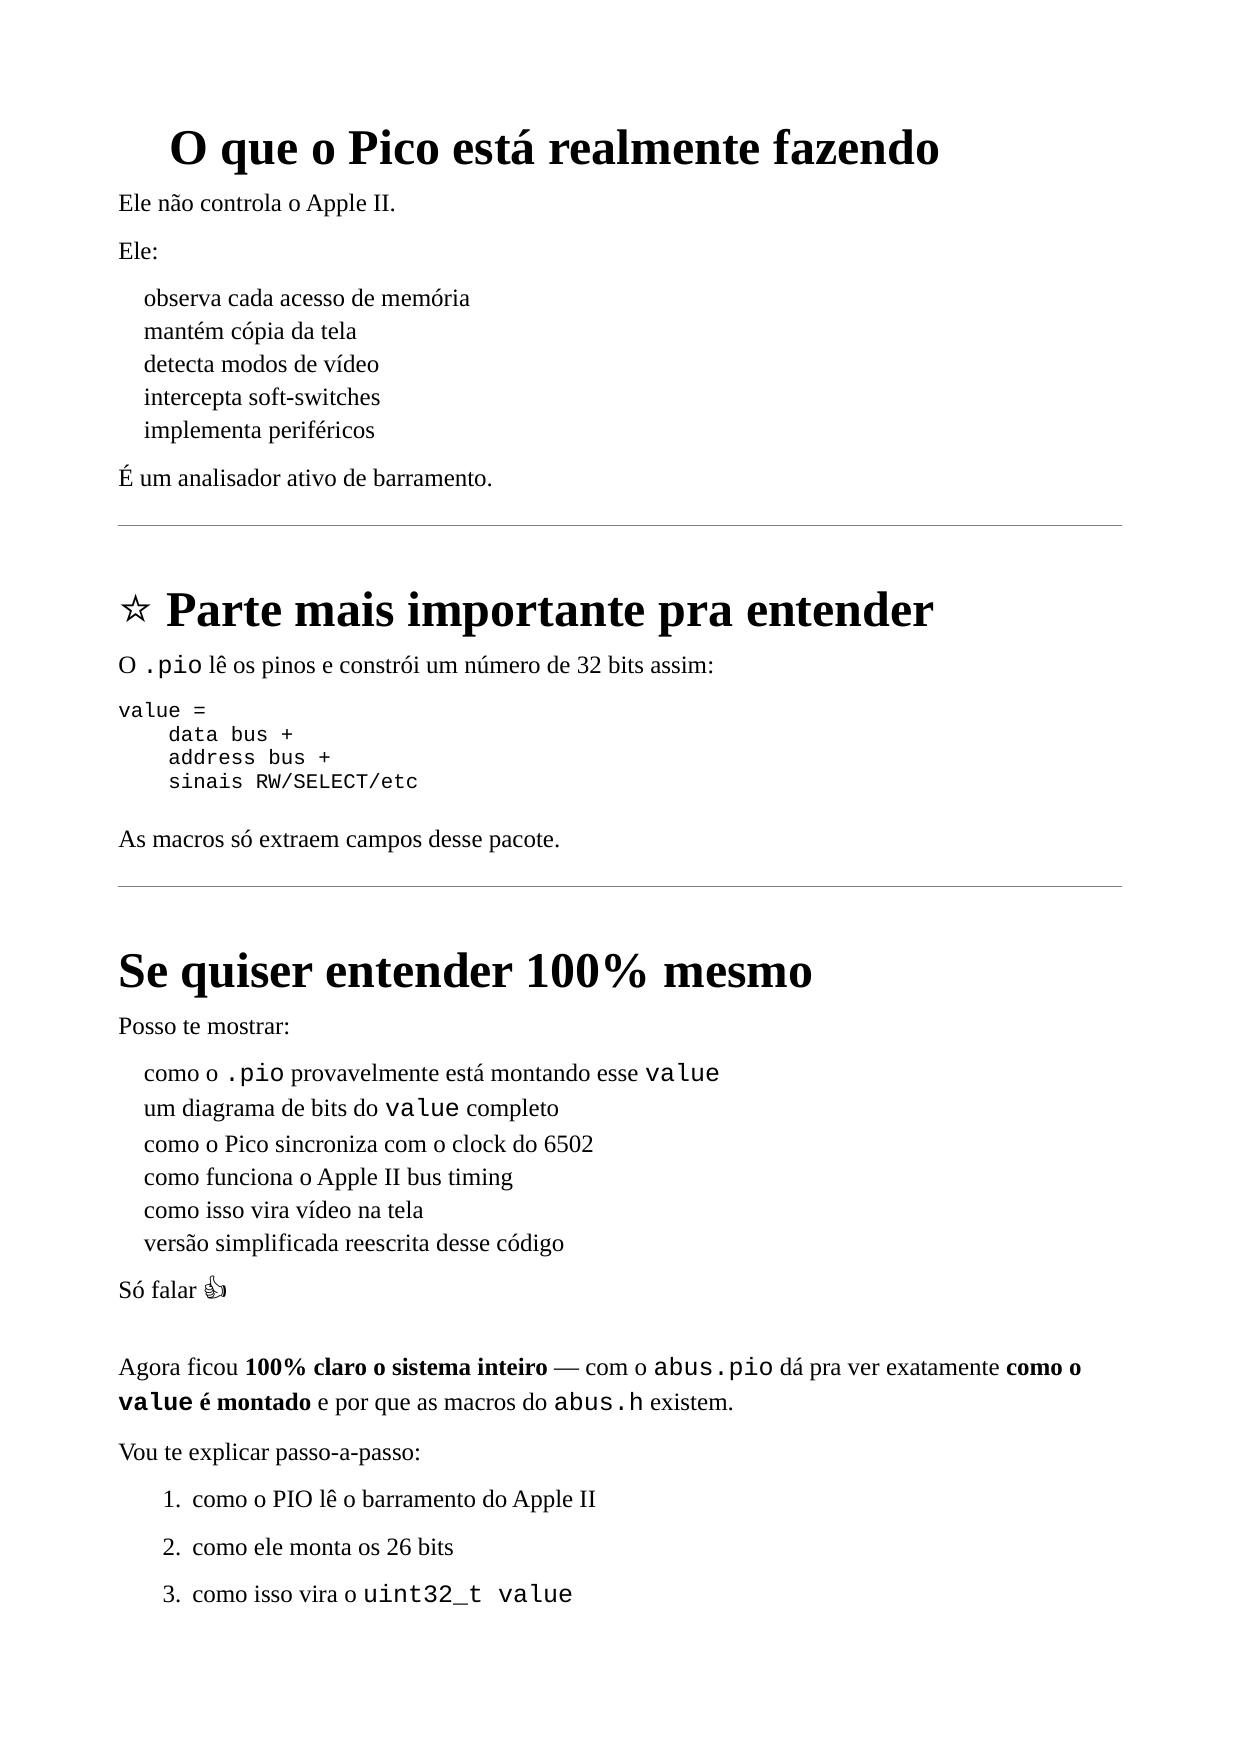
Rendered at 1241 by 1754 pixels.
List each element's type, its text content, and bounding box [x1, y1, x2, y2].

list como isso vira o uint32_t value [162, 1579, 1122, 1610]
text Ele: [118, 236, 1122, 264]
text sinais RW/SELECT/etc [118, 771, 1122, 794]
subtitle 🧩 O que o Pico está realmente fazendo [118, 118, 1122, 176]
subtitle Se quiser entender 100% mesmo [118, 941, 1122, 998]
text As macros só extraem campos desse pacote. [118, 824, 1122, 853]
text Vou te explicar passo-a-passo: [118, 1437, 1122, 1466]
list como ele monta os 26 bits [162, 1532, 1122, 1561]
list como o PIO lê o barramento do Apple II [162, 1484, 1122, 1513]
text ✅ como o .pio provavelmente está montando esse value ✅ um diagrama de bits do value completo ✅ como o Pico sincroniza com o clock do 6502 ✅ como funciona o Apple II bus timing ✅ como isso vira vídeo na tela ✅ versão simplificada reescrita desse código [118, 1058, 1122, 1256]
text value = [118, 700, 1122, 723]
text data bus + [118, 723, 1122, 747]
text address bus + [118, 747, 1122, 771]
text Agora ficou 100% claro o sistema inteiro — com o abus.pio dá pra ver exatamente como o value é montado e por que as macros do abus.h existem. [118, 1352, 1122, 1418]
text ✅ observa cada acesso de memória ✅ mantém cópia da tela ✅ detecta modos de vídeo ✅ intercepta soft-switches ✅ implementa periféricos [118, 283, 1122, 444]
text É um analisador ativo de barramento. [118, 463, 1122, 492]
subtitle ⭐ Parte mais importante pra entender [118, 580, 1122, 637]
text Ele não controla o Apple II. [118, 188, 1122, 217]
text O .pio lê os pinos e constrói um número de 32 bits assim: [118, 650, 1122, 681]
text Só falar 👍 [118, 1275, 1122, 1304]
text Posso te mostrar: [118, 1011, 1122, 1039]
